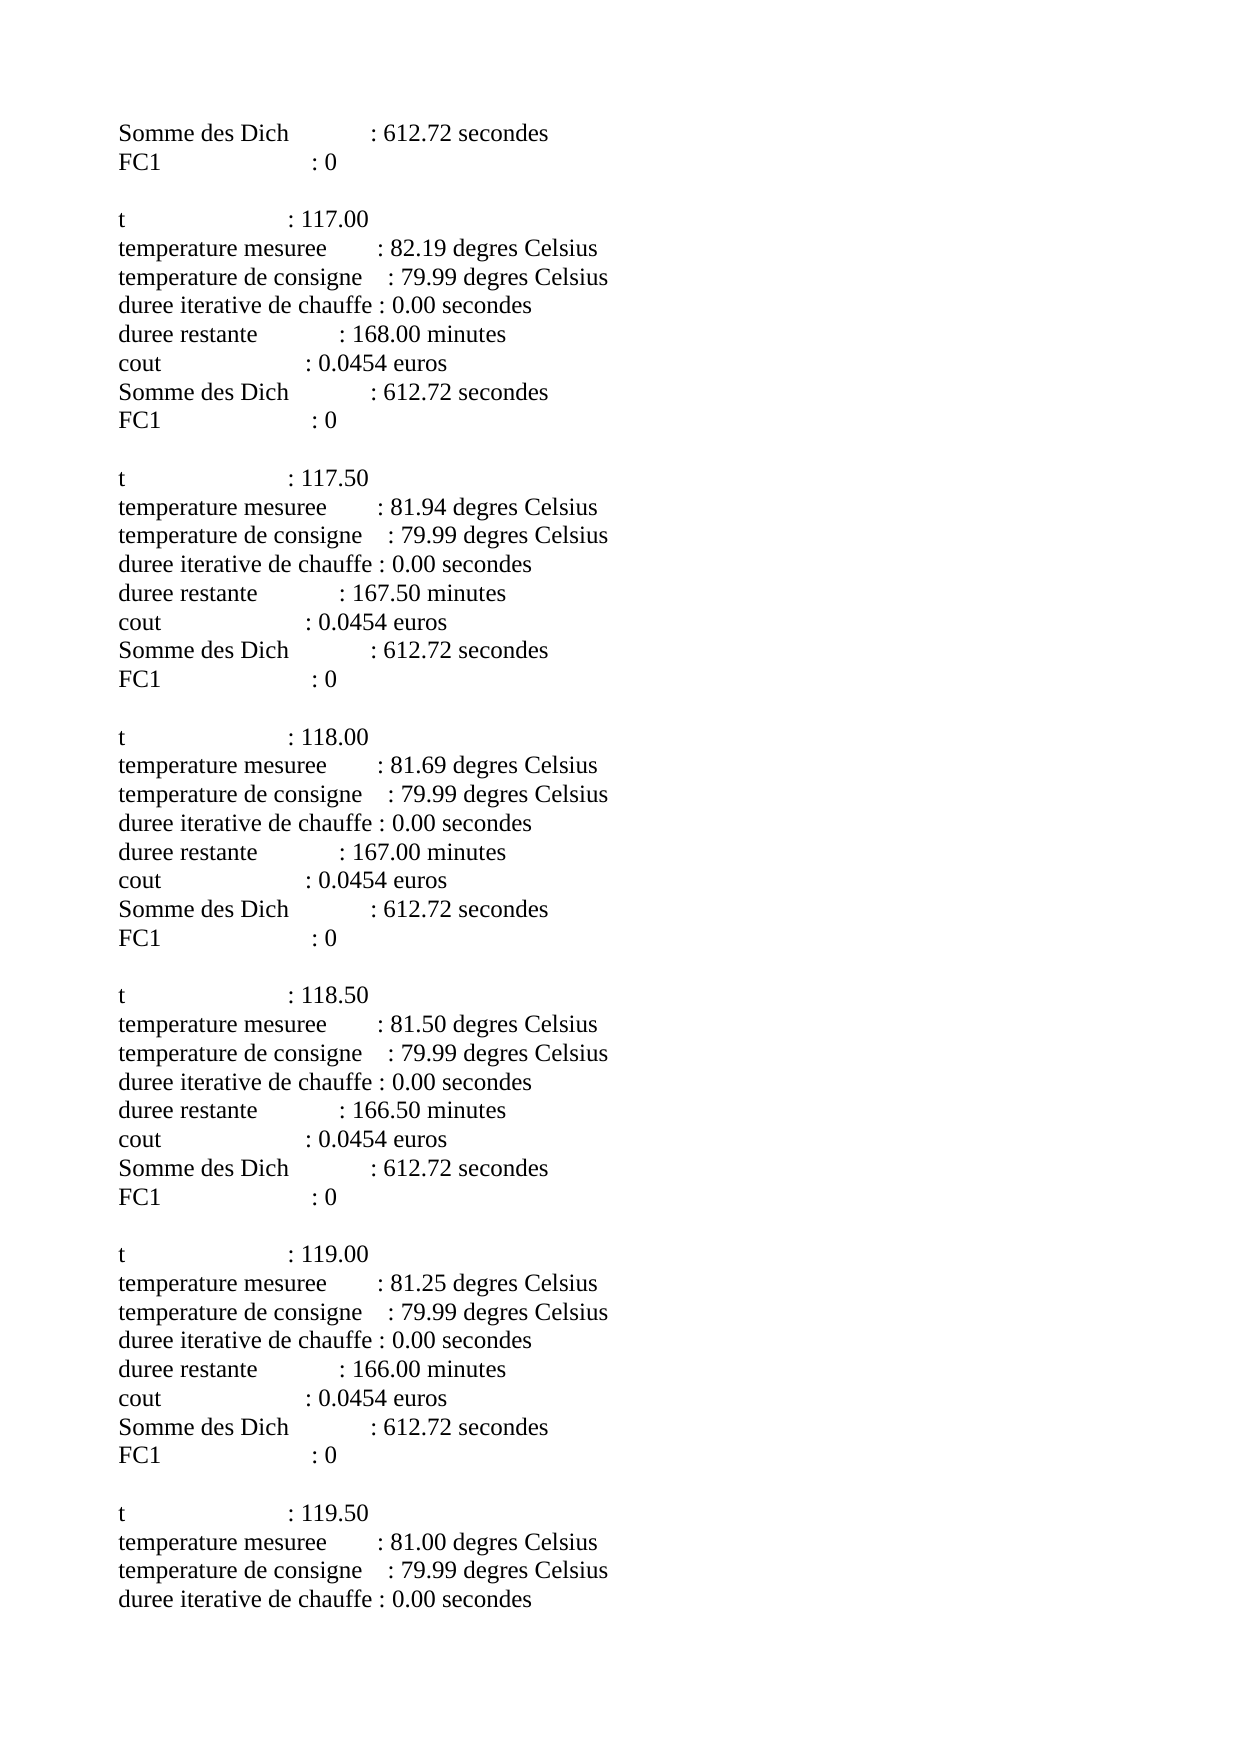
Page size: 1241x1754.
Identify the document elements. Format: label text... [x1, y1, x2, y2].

text duree iterative de chauffe : 0.00 secondes [118, 291, 1122, 319]
text duree restante : 166.00 minutes [118, 1354, 1122, 1383]
text t : 118.50 [118, 981, 1122, 1009]
text t : 119.50 [118, 1498, 1122, 1527]
text cout : 0.0454 euros [118, 1124, 1122, 1153]
text duree iterative de chauffe : 0.00 secondes [118, 1326, 1122, 1354]
text cout : 0.0454 euros [118, 348, 1122, 377]
text Somme des Dich : 612.72 secondes [118, 1412, 1122, 1441]
text t : 117.00 [118, 204, 1122, 233]
text temperature de consigne : 79.99 degres Celsius [118, 1297, 1122, 1326]
text temperature mesuree : 81.94 degres Celsius [118, 492, 1122, 521]
text cout : 0.0454 euros [118, 866, 1122, 894]
text temperature de consigne : 79.99 degres Celsius [118, 521, 1122, 549]
text Somme des Dich : 612.72 secondes [118, 1153, 1122, 1182]
text temperature de consigne : 79.99 degres Celsius [118, 1038, 1122, 1067]
text duree iterative de chauffe : 0.00 secondes [118, 808, 1122, 837]
text FC1 : 0 [118, 1182, 1122, 1211]
text Somme des Dich : 612.72 secondes [118, 377, 1122, 406]
text cout : 0.0454 euros [118, 1383, 1122, 1412]
text duree iterative de chauffe : 0.00 secondes [118, 1584, 1122, 1613]
text FC1 : 0 [118, 147, 1122, 176]
text temperature mesuree : 82.19 degres Celsius [118, 233, 1122, 262]
text temperature de consigne : 79.99 degres Celsius [118, 779, 1122, 808]
text cout : 0.0454 euros [118, 607, 1122, 636]
text temperature mesuree : 81.50 degres Celsius [118, 1009, 1122, 1038]
text t : 117.50 [118, 463, 1122, 492]
text FC1 : 0 [118, 664, 1122, 693]
text duree restante : 168.00 minutes [118, 319, 1122, 348]
text Somme des Dich : 612.72 secondes [118, 118, 1122, 147]
text duree restante : 167.00 minutes [118, 837, 1122, 866]
text temperature mesuree : 81.25 degres Celsius [118, 1268, 1122, 1297]
text t : 119.00 [118, 1239, 1122, 1268]
text t : 118.00 [118, 722, 1122, 751]
text duree restante : 167.50 minutes [118, 578, 1122, 607]
text FC1 : 0 [118, 406, 1122, 434]
text temperature de consigne : 79.99 degres Celsius [118, 1556, 1122, 1584]
text Somme des Dich : 612.72 secondes [118, 894, 1122, 923]
text temperature de consigne : 79.99 degres Celsius [118, 262, 1122, 291]
text FC1 : 0 [118, 923, 1122, 952]
text temperature mesuree : 81.69 degres Celsius [118, 751, 1122, 779]
text temperature mesuree : 81.00 degres Celsius [118, 1527, 1122, 1556]
text duree iterative de chauffe : 0.00 secondes [118, 1067, 1122, 1096]
text FC1 : 0 [118, 1441, 1122, 1469]
text Somme des Dich : 612.72 secondes [118, 636, 1122, 664]
text duree restante : 166.50 minutes [118, 1096, 1122, 1124]
text duree iterative de chauffe : 0.00 secondes [118, 549, 1122, 578]
